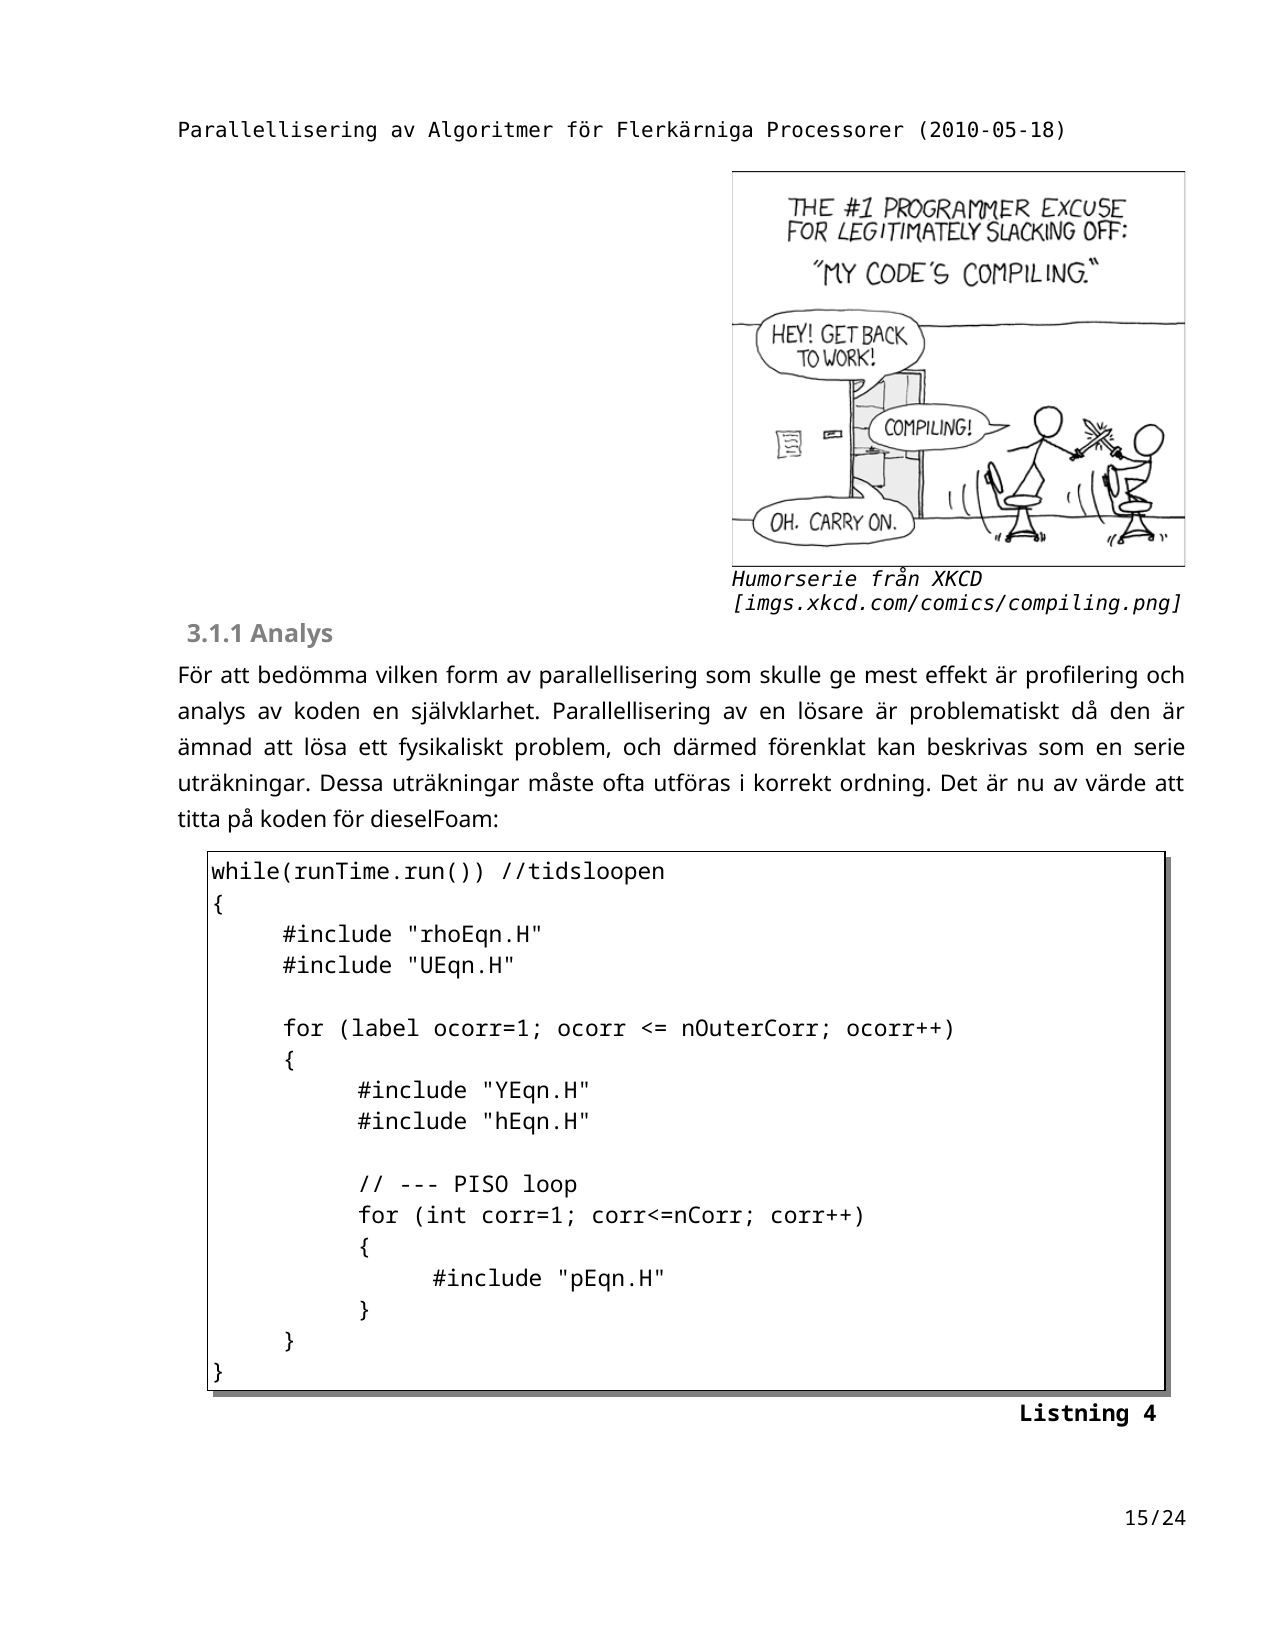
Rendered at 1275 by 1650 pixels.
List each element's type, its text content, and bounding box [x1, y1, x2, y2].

text Listning 4 [237, 1397, 1156, 1428]
subtitle 3.1.1 Analys [187, 172, 1177, 649]
text För att bedömma vilken form av parallellisering som skulle ge mest effekt är profilering och analys av koden en självklarhet. Parallellisering av en lösare är problematiskt då den är ämnad att lösa ett fysikaliskt problem, och därmed förenklat kan beskrivas som en serie uträkningar. Dessa uträkningar måste ofta utföras i korrekt ordning. Det är nu av värde att titta på koden för dieselFoam: [177, 798, 1186, 834]
text while(runTime.run()) //tidsloopen { #include "rhoEqn.H" #include "UEqn.H" for (label ocorr=1; ocorr <= nOuterCorr; ocorr++) { #include "YEqn.H" #include "hEqn.H" // --- PISO loop for (int corr=1; corr<=nCorr; corr++) { #include "pEqn.H" } } } [208, 852, 1164, 1390]
picture [732, 171, 1186, 567]
text Humorserie från XKCD [imgs.xkcd.com/comics/compiling.png] [997, 567, 1185, 591]
